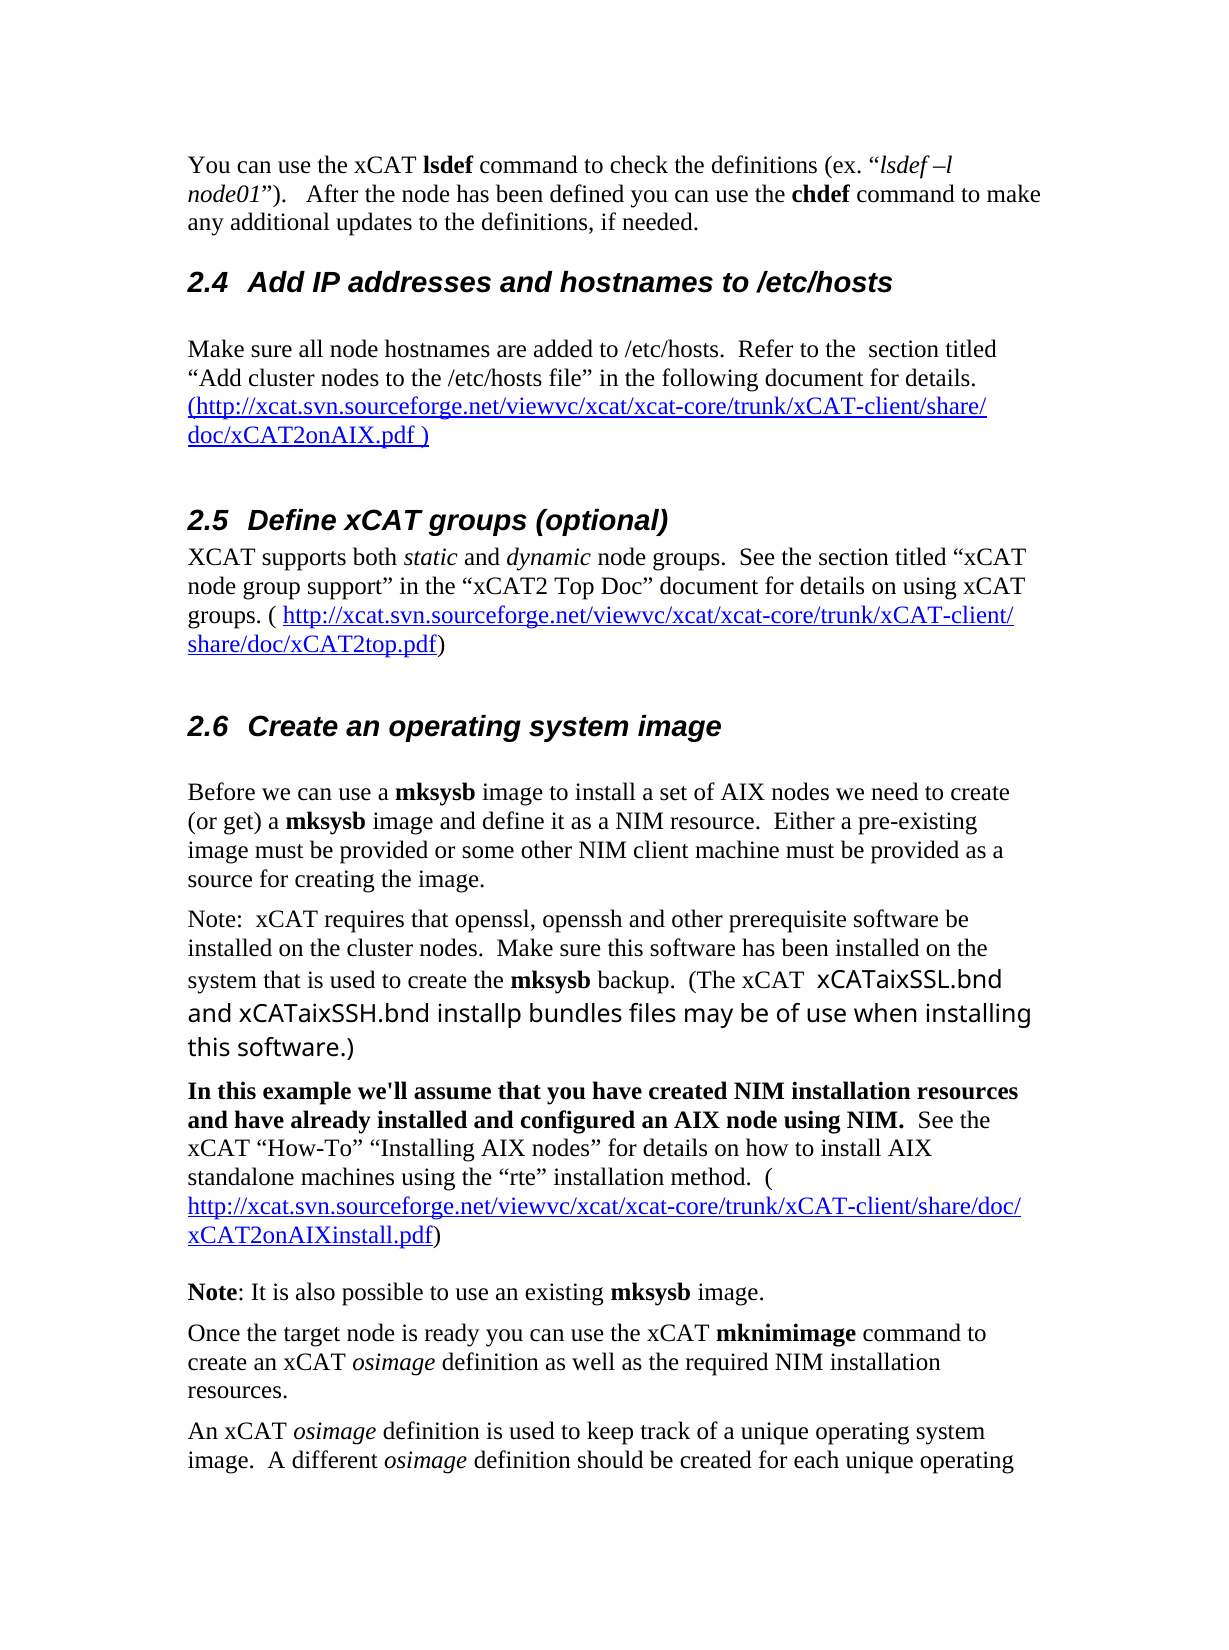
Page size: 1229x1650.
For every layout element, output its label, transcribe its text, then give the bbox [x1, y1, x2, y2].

text An xCAT osimage definition is used to keep track of a unique operating system image. A different osimage definition should be created for each unique operating [187, 1416, 1041, 1474]
subtitle Add IP addresses and hostnames to /etc/hosts [187, 265, 1041, 299]
text In this example we'll assume that you have created NIM installation resources and have already installed and configured an AIX node using NIM. See the xCAT “How-To” “Installing AIX nodes” for details on how to install AIX standalone machines using the “rte” installation method. ( http://xcat.svn.sourceforge.net/viewvc/xcat/xcat-core/trunk/xCAT-client/share/doc/xCAT2onAIXinstall.pdf) [187, 1076, 1041, 1248]
text Make sure all node hostnames are added to /etc/hosts. Refer to the section titled “Add cluster nodes to the /etc/hosts file” in the following document for details. (http://xcat.svn.sourceforge.net/viewvc/xcat/xcat-core/trunk/xCAT-client/share/doc/xCAT2onAIX.pdf ) [187, 334, 1041, 449]
text XCAT supports both static and dynamic node groups. See the section titled “xCAT node group support” in the “xCAT2 Top Doc” document for details on using xCAT groups. ( http://xcat.svn.sourceforge.net/viewvc/xcat/xcat-core/trunk/xCAT-client/share/doc/xCAT2top.pdf) [187, 542, 1041, 657]
subtitle Create an operating system image [187, 709, 1041, 742]
subtitle Define xCAT groups (optional) [187, 503, 1041, 536]
text Note: xCAT requires that openssl, openssh and other prerequisite software be installed on the cluster nodes. Make sure this software has been installed on the system that is used to create the mksysb backup. (The xCAT xCATaixSSL.bnd and xCATaixSSH.bnd installp bundles files may be of use when installing this software.) [187, 904, 1041, 1064]
text Note: It is also possible to use an existing mksysb image. [187, 1277, 1041, 1306]
text Once the target node is ready you can use the xCAT mknimimage command to create an xCAT osimage definition as well as the required NIM installation resources. [187, 1318, 1041, 1404]
text Before we can use a mksysb image to install a set of AIX nodes we need to create (or get) a mksysb image and define it as a NIM resource. Either a pre-existing image must be provided or some other NIM client machine must be provided as a source for creating the image. [187, 777, 1041, 892]
text You can use the xCAT lsdef command to check the definitions (ex. “lsdef –l node01”). After the node has been defined you can use the chdef command to make any additional updates to the definitions, if needed. [187, 150, 1041, 236]
